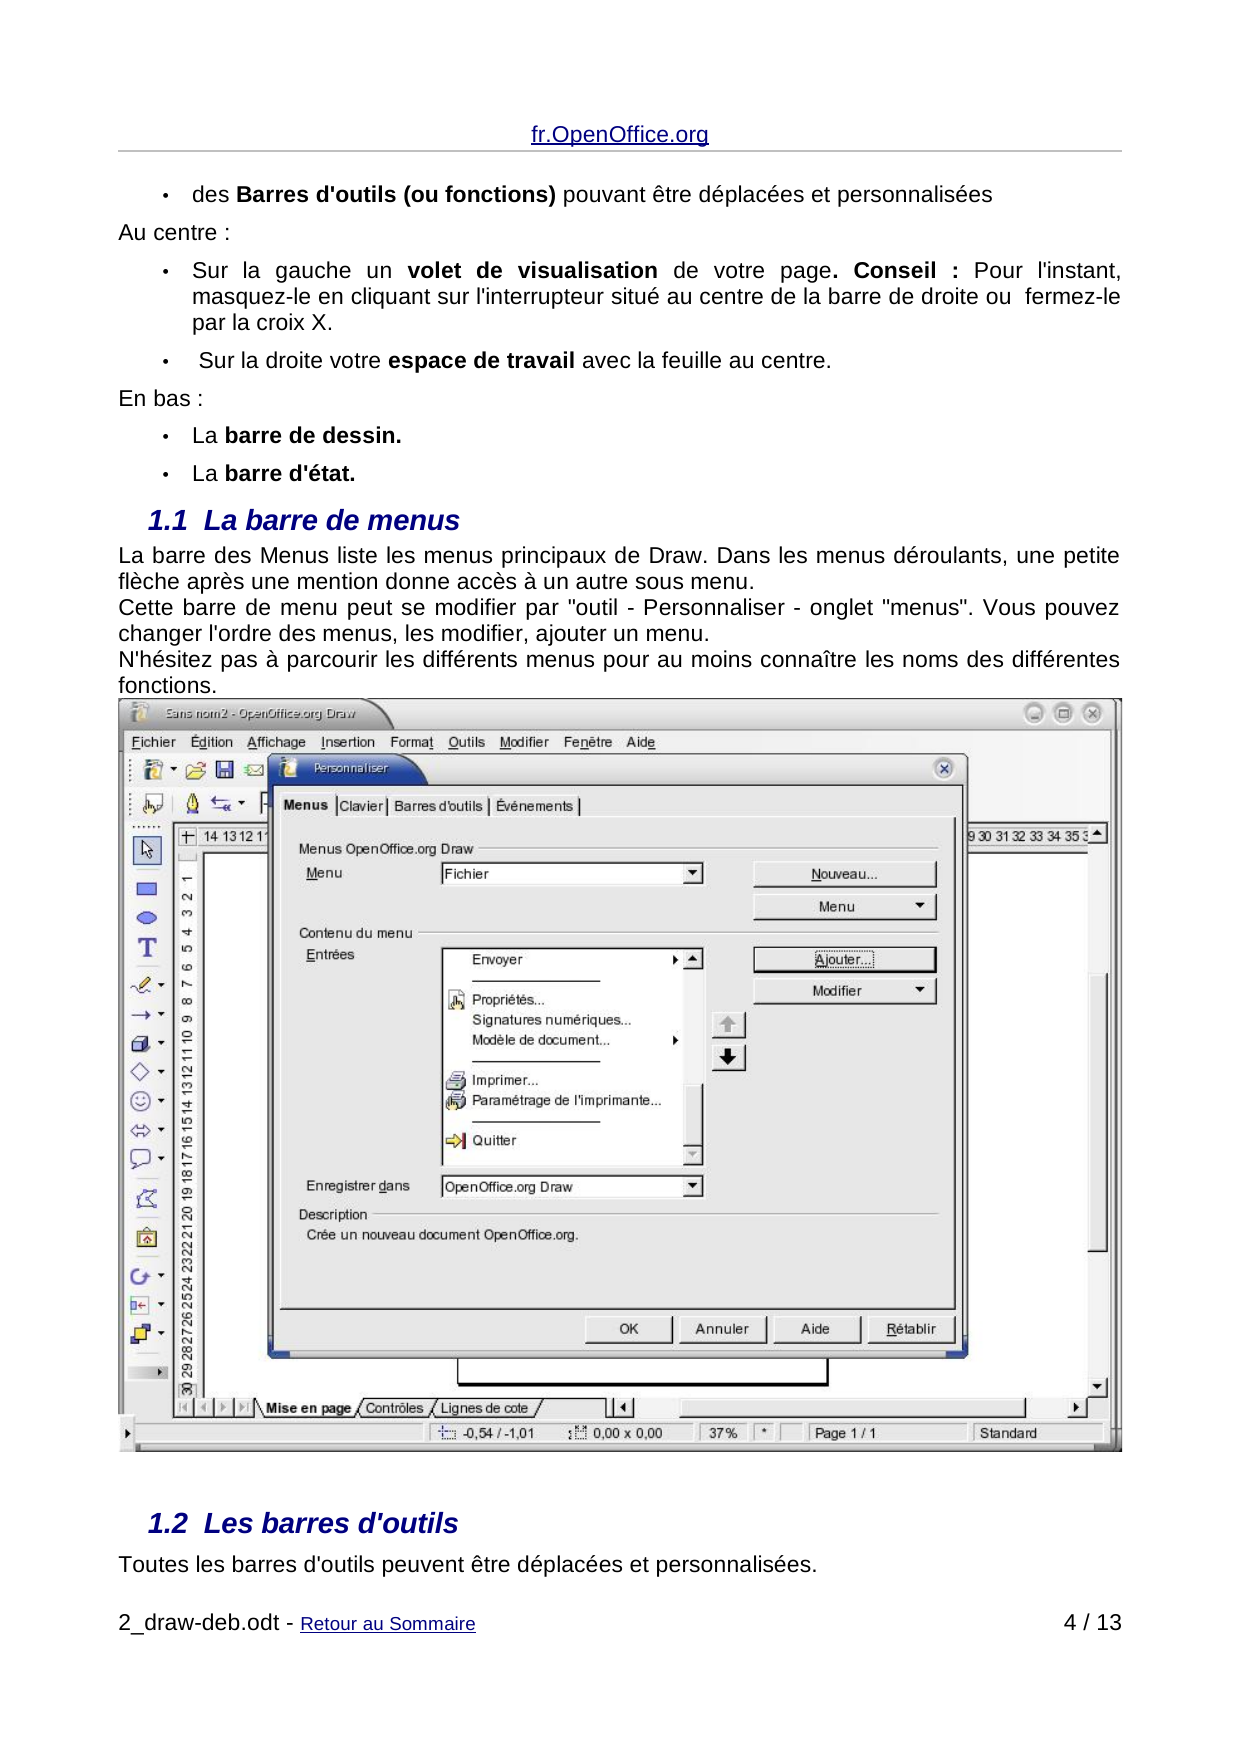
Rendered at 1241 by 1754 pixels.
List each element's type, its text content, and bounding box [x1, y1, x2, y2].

text Toutes les barres d'outils peuvent être déplacées et personnalisées. [118, 1552, 1122, 1578]
text Au centre : [118, 219, 1122, 245]
list La barre d'état. [162, 461, 1122, 487]
text En bas : [118, 385, 1122, 411]
picture [118, 698, 1123, 1452]
list Sur la droite votre espace de travail avec la feuille au centre. [162, 347, 1122, 373]
list La barre de dessin. [162, 423, 1122, 449]
subtitle La barre de menus [148, 504, 1122, 537]
list des Barres d'outils (ou fonctions) pouvant être déplacées et personnalisées [162, 182, 1122, 208]
subtitle Les barres d'outils [148, 1507, 1122, 1540]
text La barre des Menus liste les menus principaux de Draw. Dans les menus déroulants, une petite flèche après une mention donne accès à un autre sous menu. Cette barre de menu peut se modifier par "outil - Personnaliser - onglet "menus". Vous pouvez changer l'ordre des menus, les modifier, ajouter un menu. N'hésitez pas à parcourir les différents menus pour au moins connaître les noms des différentes fonctions. [118, 543, 1122, 698]
list Sur la gauche un volet de visualisation de votre page. Conseil : Pour l'instant, masquez-le en cliquant sur l'interrupteur situé au centre de la barre de droite ou fermez-le par la croix X. [162, 257, 1122, 335]
